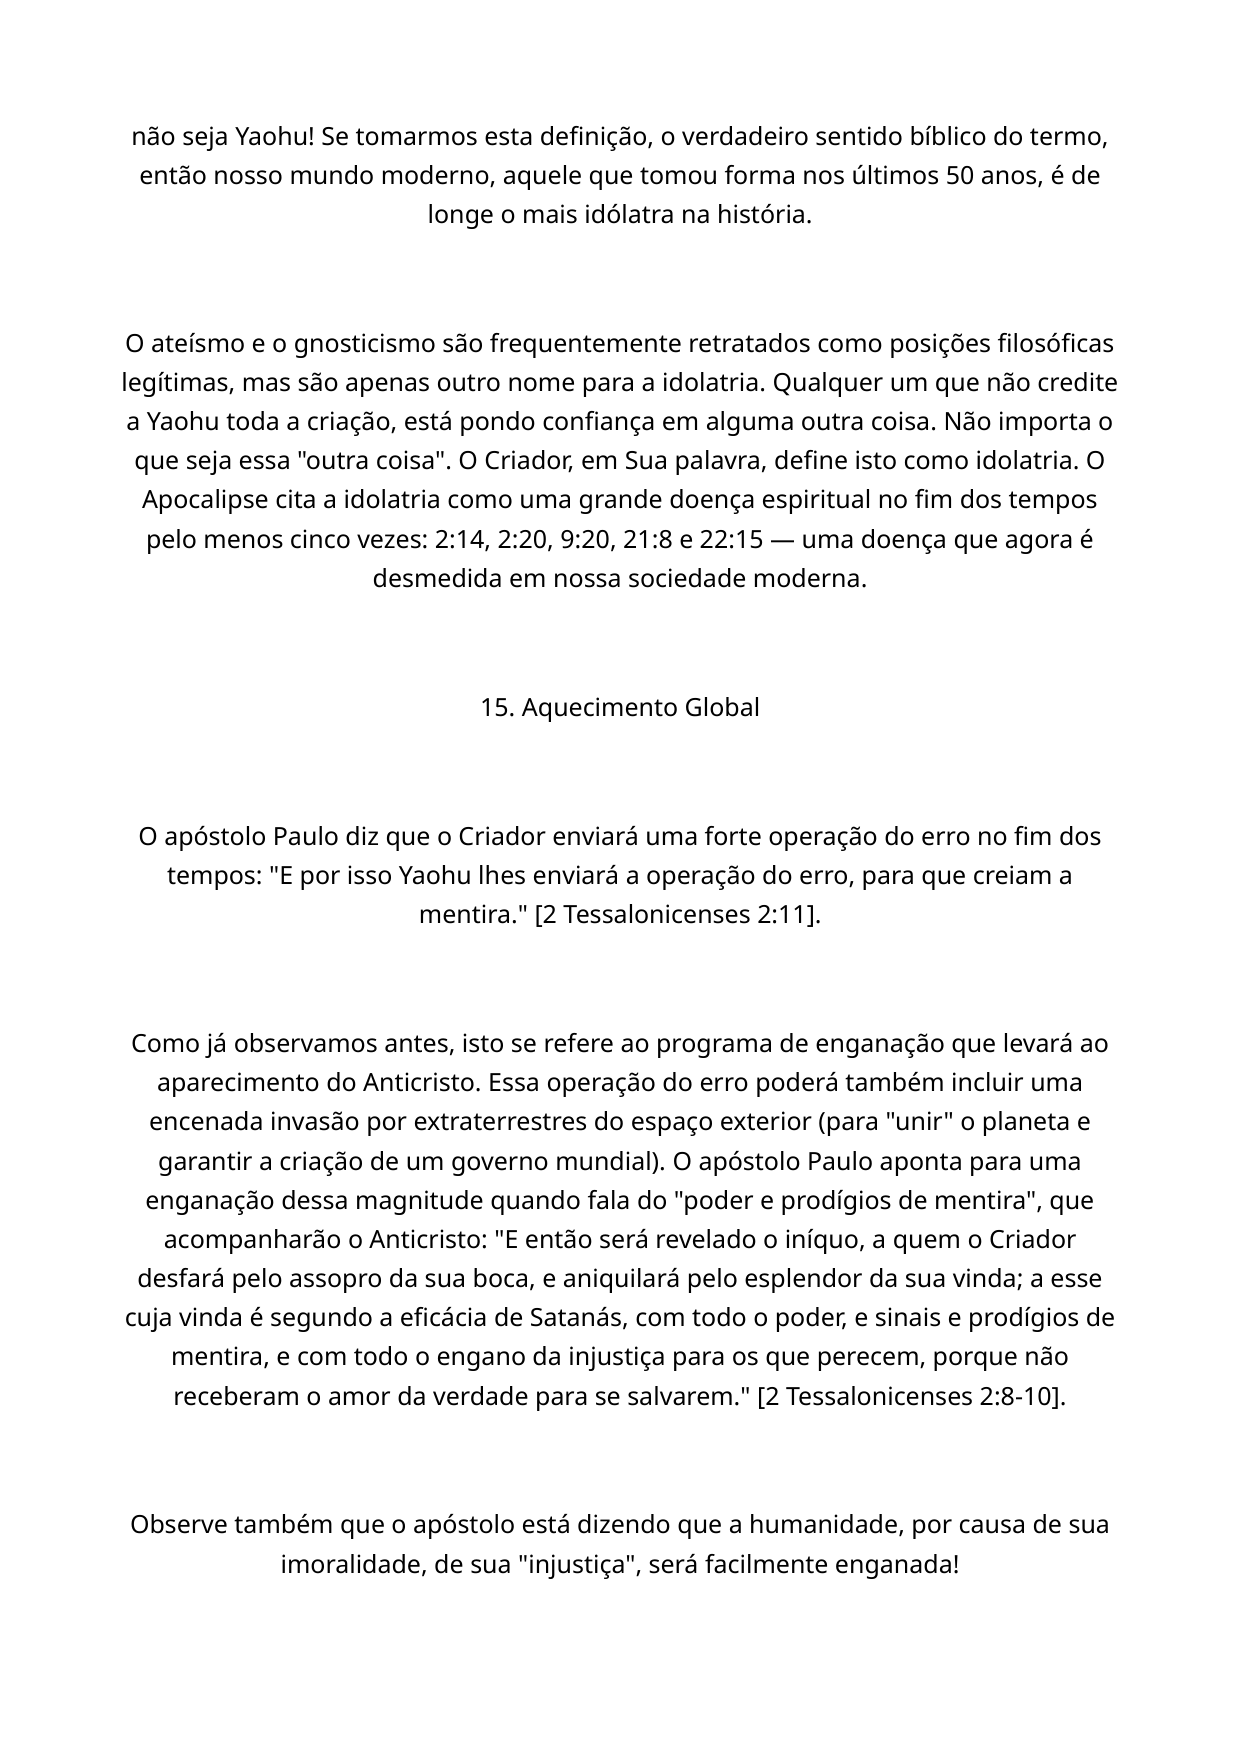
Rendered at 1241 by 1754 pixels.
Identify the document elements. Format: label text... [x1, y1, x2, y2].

text não seja Yaohu! Se tomarmos esta definição, o verdadeiro sentido bíblico do termo, então nosso mundo moderno, aquele que tomou forma nos últimos 50 anos, é de longe o mais idólatra na história. [118, 118, 1122, 231]
text Como já observamos antes, isto se refere ao programa de enganação que levará ao aparecimento do Anticristo. Essa operação do erro poderá também incluir uma encenada invasão por extraterrestres do espaço exterior (para "unir" o planeta e garantir a criação de um governo mundial). O apóstolo Paulo aponta para uma enganação dessa magnitude quando fala do "poder e prodígios de mentira", que acompanharão o Anticristo: "E então será revelado o iníquo, a quem o Criador desfará pelo assopro da sua boca, e aniquilará pelo esplendor da sua vinda; a esse cuja vinda é segundo a eficácia de Satanás, com todo o poder, e sinais e prodígios de mentira, e com todo o engano da injustiça para os que perecem, porque não receberam o amor da verdade para se salvarem." [2 Tessalonicenses 2:8-10]. [118, 1026, 1122, 1412]
text O apóstolo Paulo diz que o Criador enviará uma forte operação do erro no fim dos tempos: "E por isso Yaohu lhes enviará a operação do erro, para que creiam a mentira." [2 Tessalonicenses 2:11]. [118, 818, 1122, 931]
text 15. Aquecimento Global [118, 689, 1122, 723]
text Observe também que o apóstolo está dizendo que a humanidade, por causa de sua imoralidade, de sua "injustiça", será facilmente enganada! [118, 1507, 1122, 1580]
text O ateísmo e o gnosticismo são frequentemente retratados como posições filosóficas legítimas, mas são apenas outro nome para a idolatria. Qualquer um que não credite a Yaohu toda a criação, está pondo confiança em alguma outra coisa. Não importa o que seja essa "outra coisa". O Criador, em Sua palavra, define isto como idolatria. O Apocalipse cita a idolatria como uma grande doença espiritual no fim dos tempos pelo menos cinco vezes: 2:14, 2:20, 9:20, 21:8 e 22:15 — uma doença que agora é desmedida em nossa sociedade moderna. [118, 325, 1122, 594]
